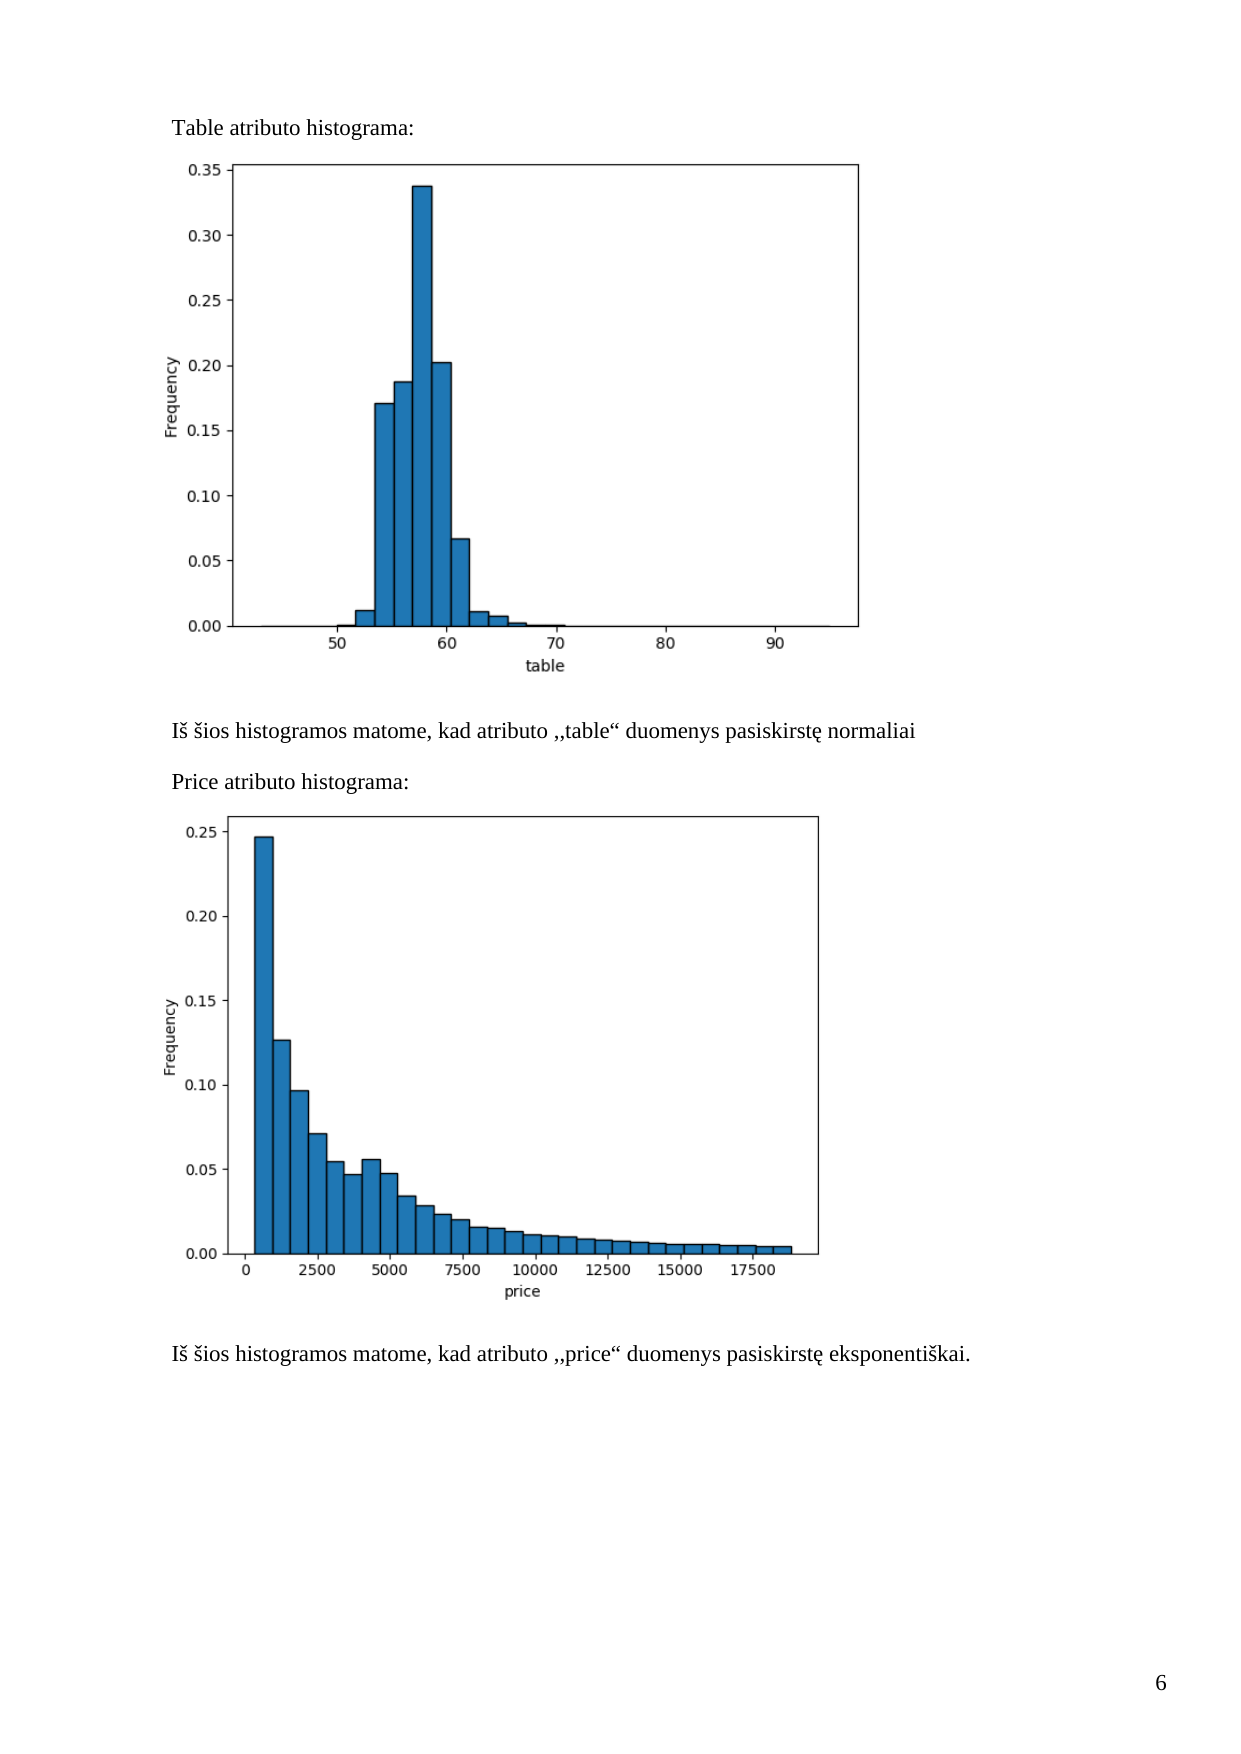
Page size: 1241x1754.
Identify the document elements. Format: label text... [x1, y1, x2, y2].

subtitle Table atributo histograma: [171, 114, 1181, 140]
picture [147, 800, 834, 1316]
subtitle Iš šios histogramos matome, kad atributo ,,table“ duomenys pasiskirstę normaliai [171, 165, 1181, 743]
subtitle Price atributo histograma: [171, 768, 1181, 794]
subtitle Iš šios histogramos matome, kad atributo ,,price“ duomenys pasiskirstę eksponentiškai. [171, 819, 1181, 1367]
picture [147, 146, 875, 692]
